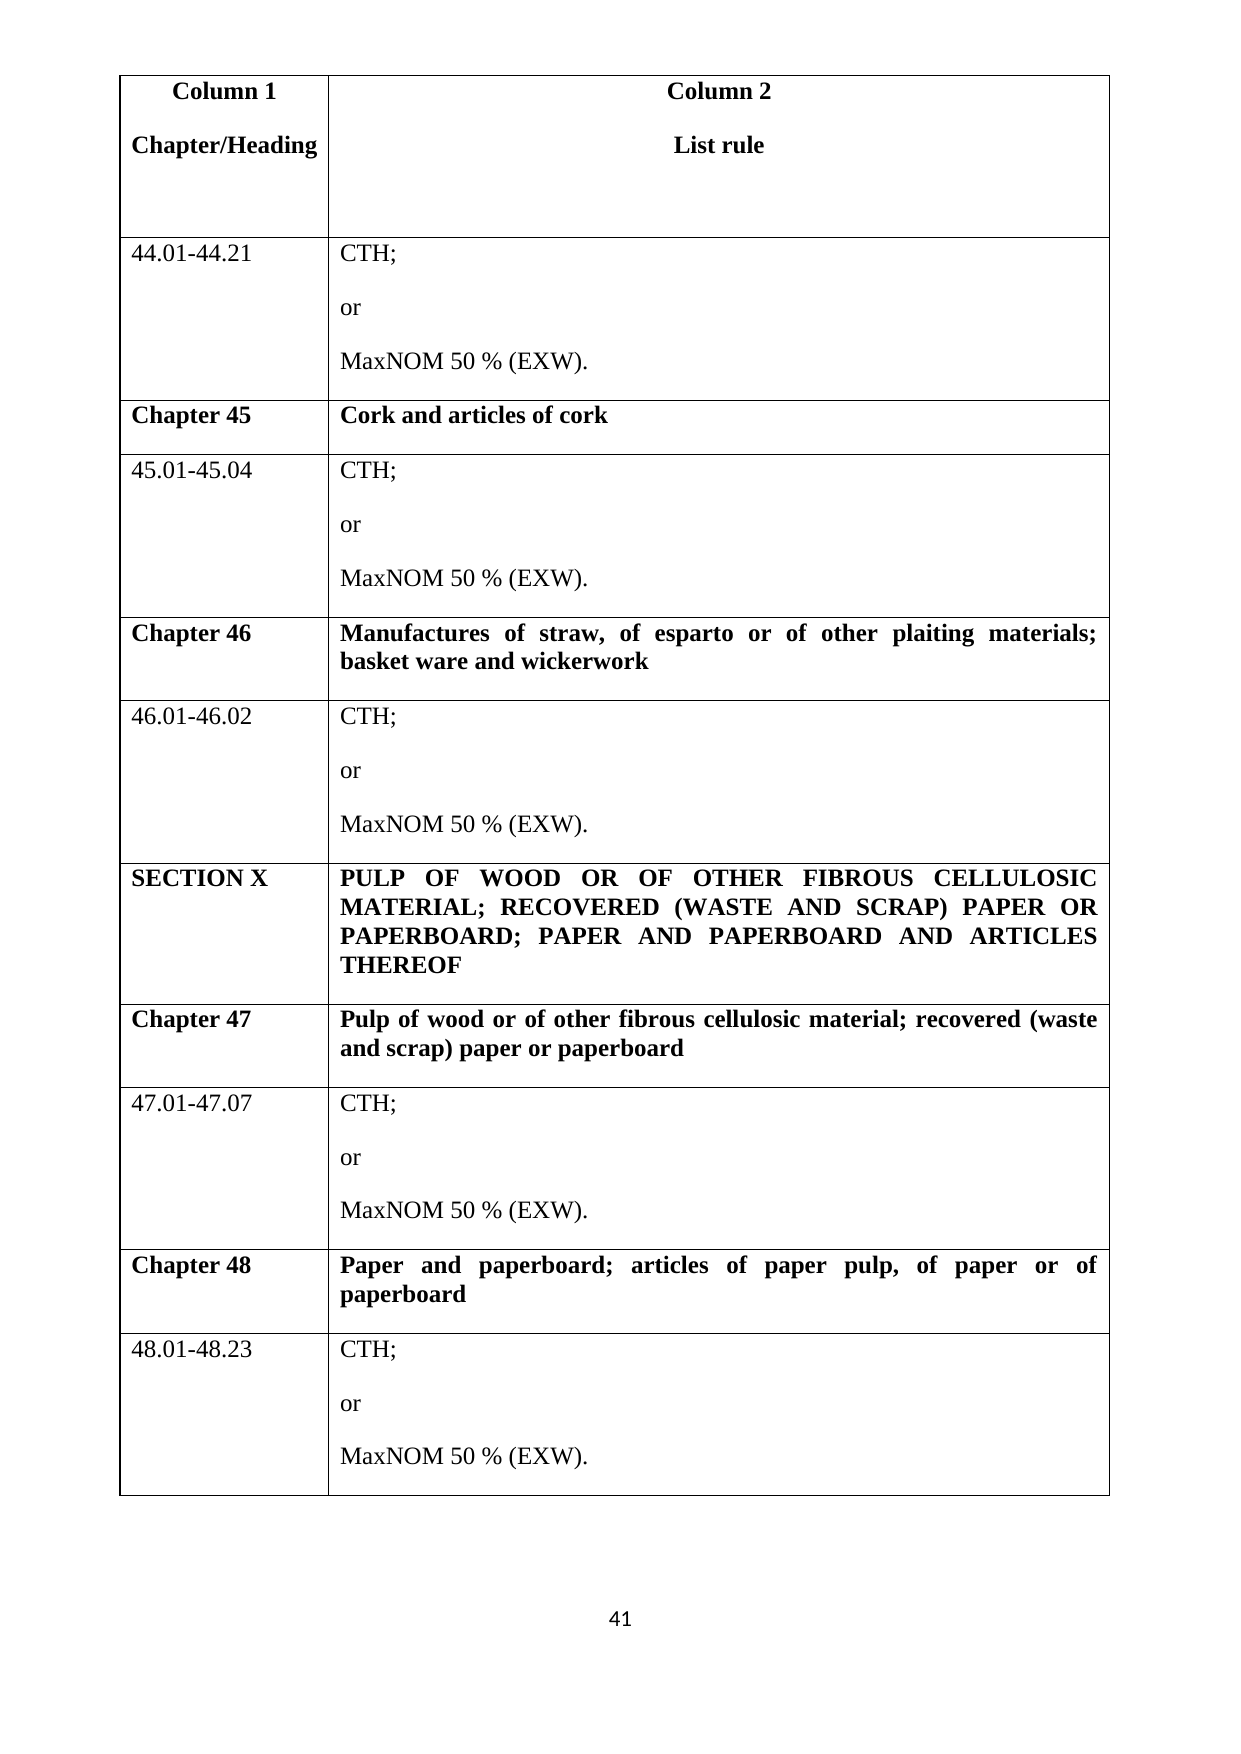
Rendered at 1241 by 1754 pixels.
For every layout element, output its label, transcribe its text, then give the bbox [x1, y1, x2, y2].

table_cell CTH; or MaxNOM 50 % (EXW). [329, 238, 1109, 399]
table_cell CTH; or MaxNOM 50 % (EXW). [329, 701, 1109, 862]
table_cell CTH; or MaxNOM 50 % (EXW). [329, 1088, 1109, 1249]
table_cell CTH; or MaxNOM 50 % (EXW). [329, 455, 1109, 617]
table_cell Cork and articles of cork [329, 401, 1109, 454]
table_cell 44.01-44.21 [121, 238, 328, 399]
table_cell SECTION X [121, 864, 328, 1003]
table_header Column 1 Chapter/Heading [121, 76, 328, 237]
table_cell Chapter 47 [121, 1005, 328, 1087]
table_cell 46.01-46.02 [121, 701, 328, 862]
table_cell Chapter 46 [121, 618, 328, 700]
table_cell 45.01-45.04 [121, 455, 328, 617]
table_cell Paper and paperboard; articles of paper pulp, of paper or of paperboard [329, 1250, 1109, 1333]
table_cell Chapter 45 [121, 401, 328, 454]
table_cell Manufactures of straw, of esparto or of other plaiting materials; basket ware and wickerwork [329, 618, 1109, 700]
table_cell CTH; or MaxNOM 50 % (EXW). [329, 1334, 1109, 1495]
table_cell Chapter 48 [121, 1250, 328, 1333]
table_header Column 2 List rule [329, 76, 1109, 237]
table_cell PULP OF WOOD OR OF OTHER FIBROUS CELLULOSIC MATERIAL; RECOVERED (WASTE AND SCRAP) PAPER OR PAPERBOARD; PAPER AND PAPERBOARD AND ARTICLES THEREOF [329, 864, 1109, 1003]
table_cell Pulp of wood or of other fibrous cellulosic material; recovered (waste and scrap) paper or paperboard [329, 1005, 1109, 1087]
table_cell 48.01-48.23 [121, 1334, 328, 1495]
table_cell 47.01-47.07 [121, 1088, 328, 1249]
